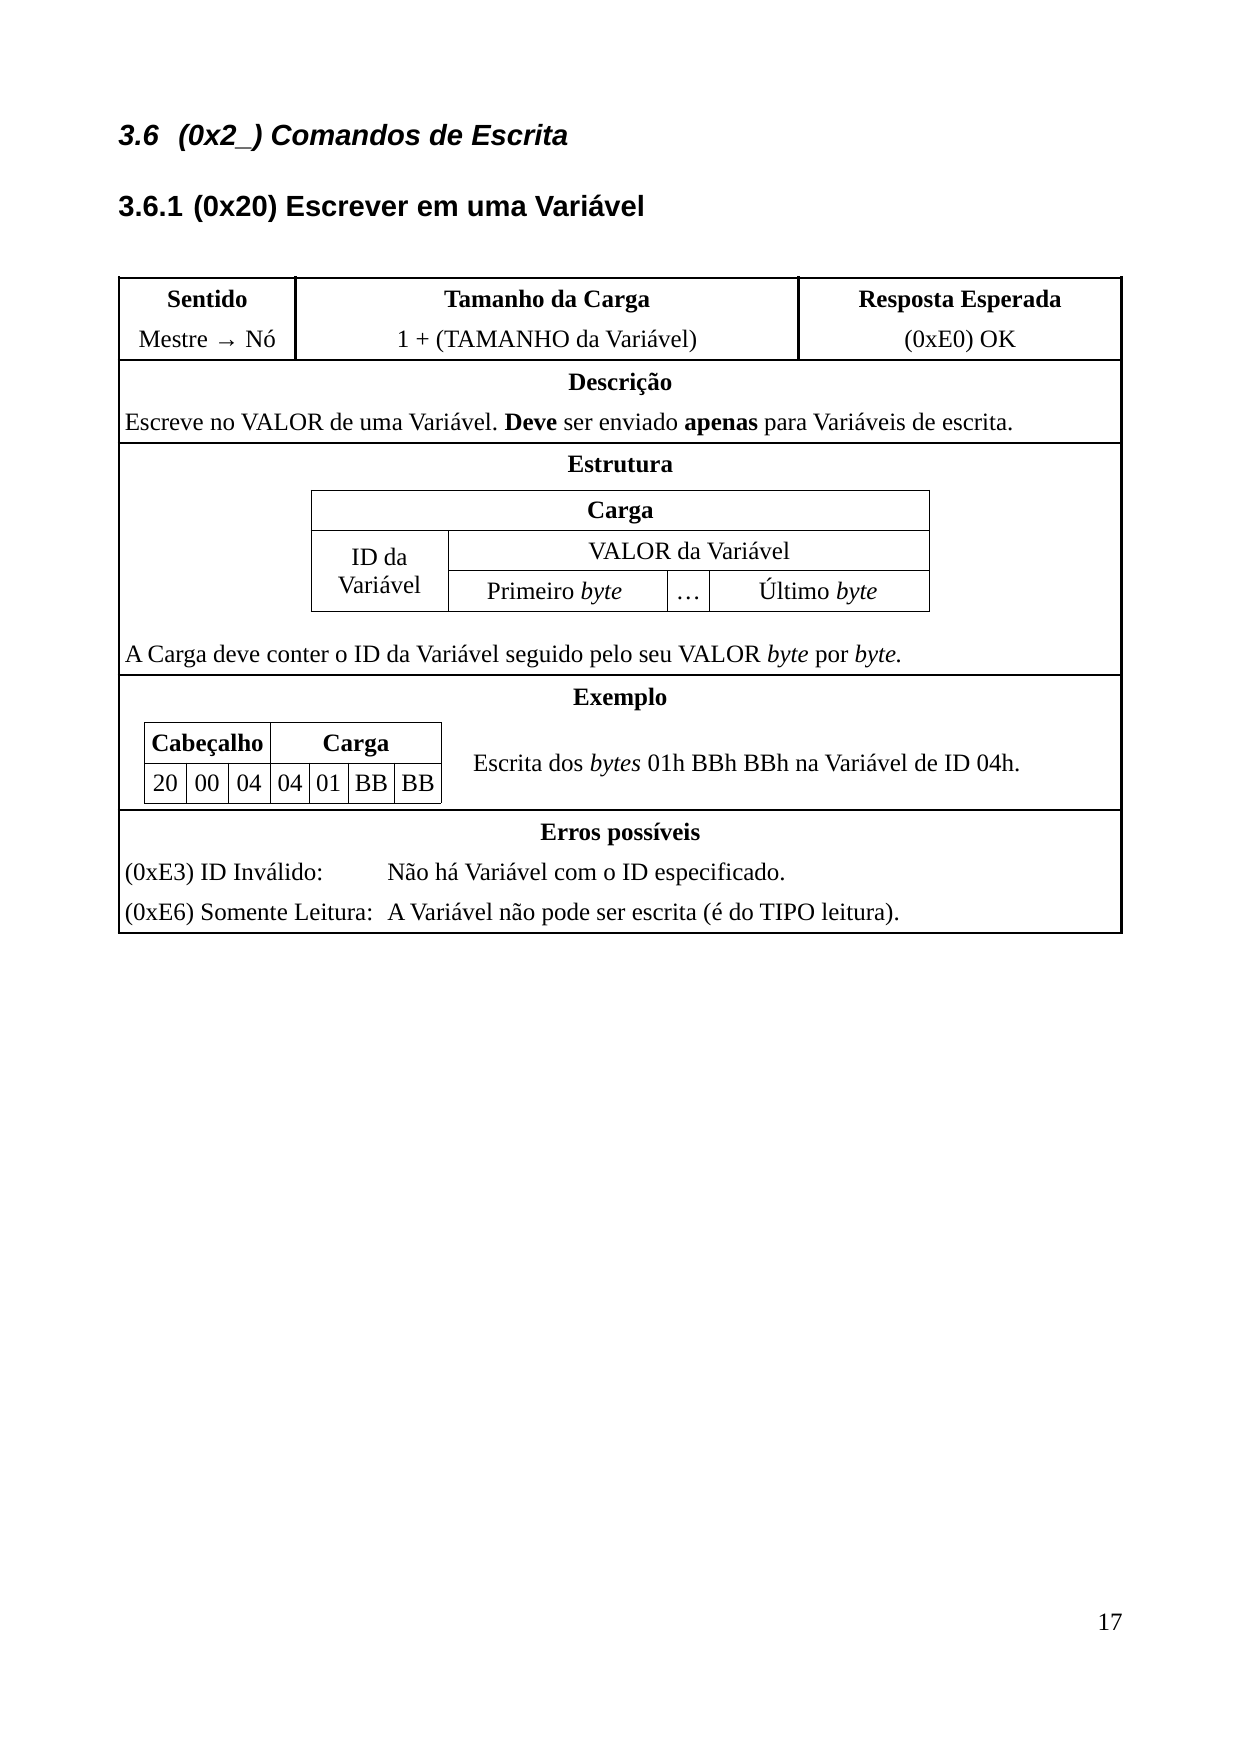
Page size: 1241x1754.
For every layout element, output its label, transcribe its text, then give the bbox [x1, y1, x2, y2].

table_cell [120, 716, 467, 809]
table_cell Escreve no VALOR de uma Variável. Deve ser enviado apenas para Variáveis de escrita. [120, 401, 1120, 442]
table_cell 04 [229, 764, 270, 803]
table_cell Exemplo [120, 676, 1120, 716]
table_cell (0xE0) OK [800, 319, 1120, 359]
table_cell ID da Variável [312, 531, 448, 611]
table_cell BB [395, 764, 441, 803]
table_cell … [668, 571, 709, 611]
table_cell (0xE6) Somente Leitura: [120, 891, 381, 932]
table_cell Escrita dos bytes 01h BBh BBh na Variável de ID 04h. [467, 716, 1120, 809]
table_cell Estrutura [120, 444, 1120, 484]
table_cell Erros possíveis [120, 811, 1120, 851]
table_cell A Carga deve conter o ID da Variável seguido pelo seu VALOR byte por byte. [120, 484, 1120, 674]
table_header Carga [312, 491, 929, 530]
table_cell Não há Variável com o ID especificado. [381, 851, 1120, 891]
table_cell VALOR da Variável [449, 531, 929, 570]
table_header Cabeçalho [145, 723, 270, 762]
table_header Tamanho da Carga [297, 279, 797, 319]
table_header Sentido [120, 279, 294, 319]
table_cell Último byte [710, 571, 929, 611]
table_cell Mestre → Nó [120, 319, 294, 359]
table_cell 20 [145, 764, 186, 803]
table_cell A Variável não pode ser escrita (é do TIPO leitura). [381, 891, 1120, 932]
subtitle (0x20) Escrever em uma Variável [118, 189, 1122, 223]
table_cell (0xE3) ID Inválido: [120, 851, 381, 891]
subtitle (0x2_) Comandos de Escrita [118, 118, 1122, 152]
table_cell BB [349, 764, 394, 803]
table_cell Primeiro byte [449, 571, 667, 611]
table_cell 04 [271, 764, 309, 803]
table_header Carga [271, 723, 441, 762]
table_cell 01 [310, 764, 348, 803]
table_header Resposta Esperada [800, 279, 1120, 319]
table_cell Descrição [120, 361, 1120, 401]
table_cell 1 + (TAMANHO da Variável) [297, 319, 797, 359]
table_cell 00 [187, 764, 228, 803]
